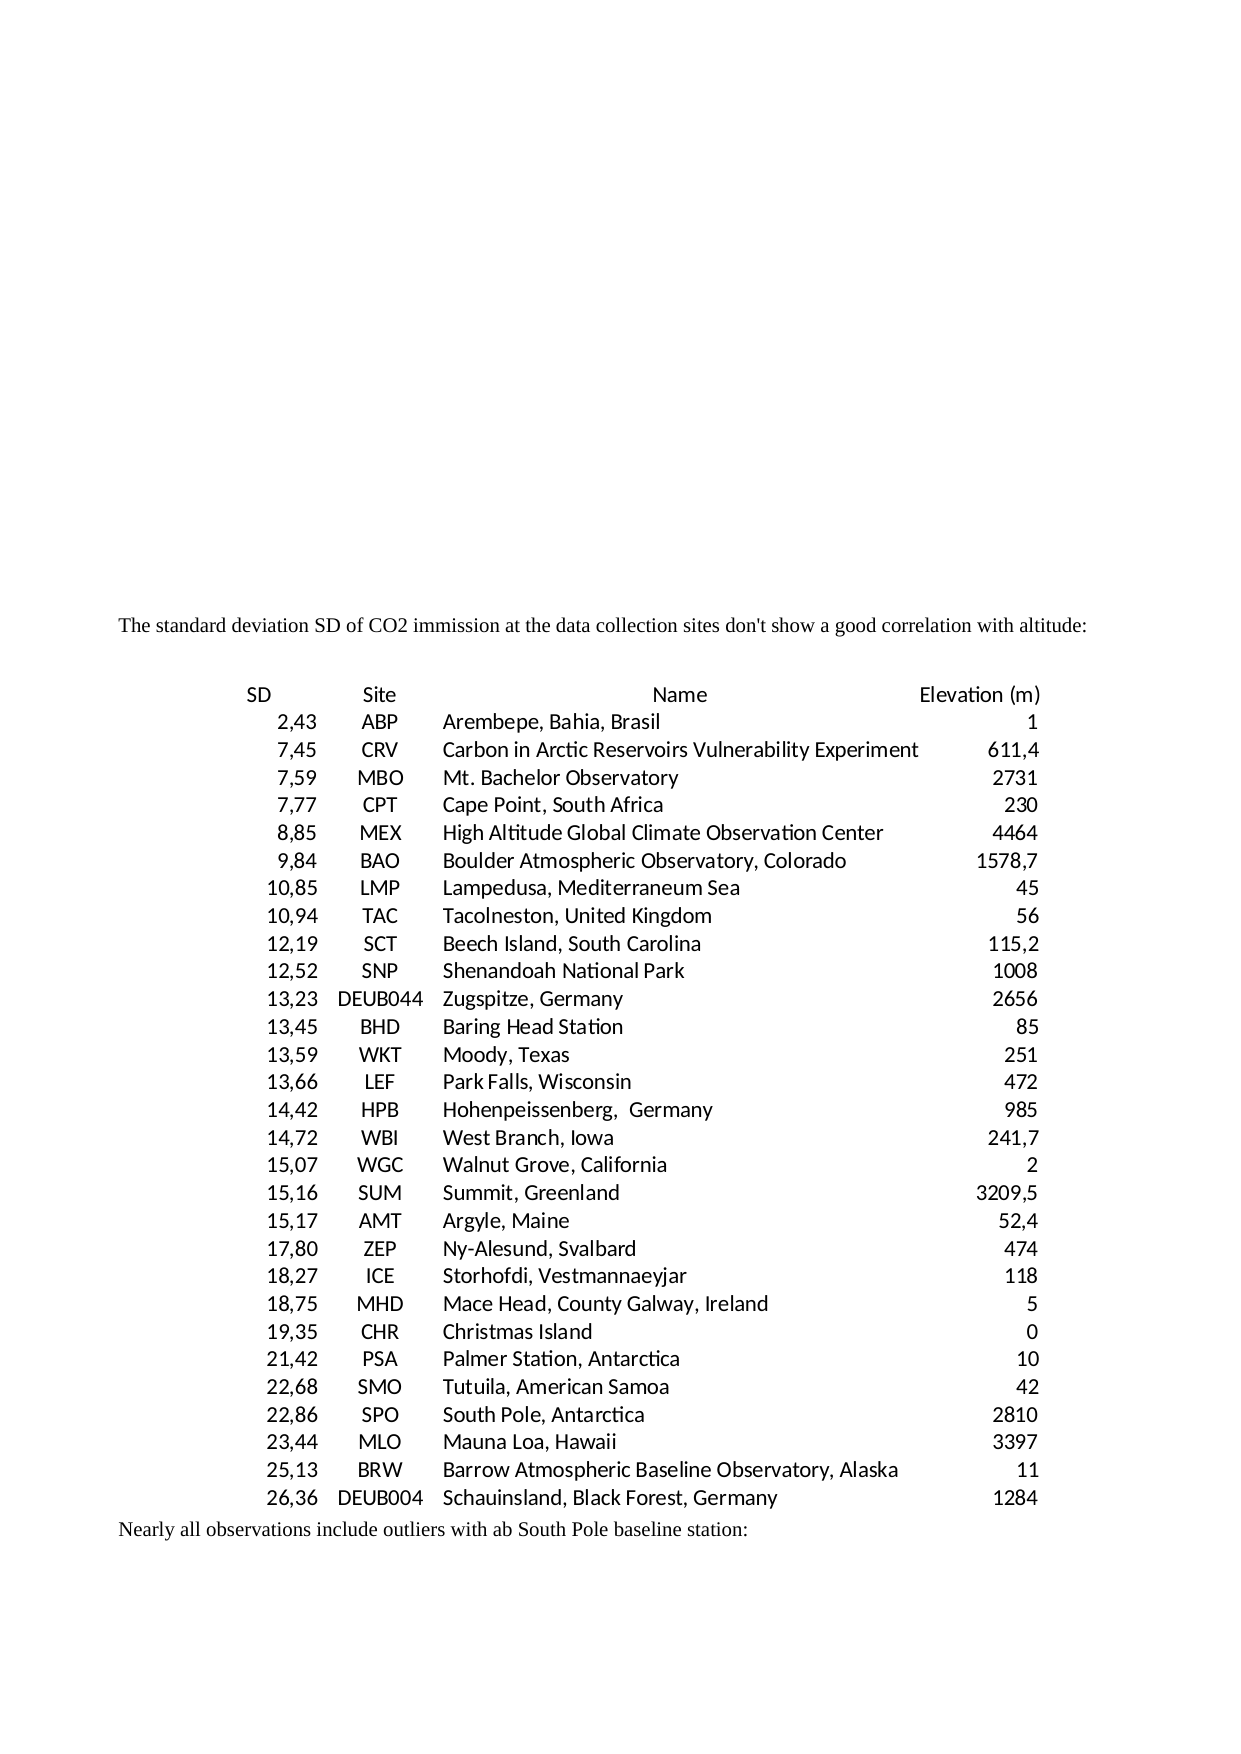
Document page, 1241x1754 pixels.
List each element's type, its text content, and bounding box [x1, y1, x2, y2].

text Nearly all observations include outliers with ab South Pole baseline station: [118, 1517, 1122, 1541]
text The standard deviation SD of CO2 immission at the data collection sites don't show a good correlation with altitude: [118, 613, 1122, 637]
